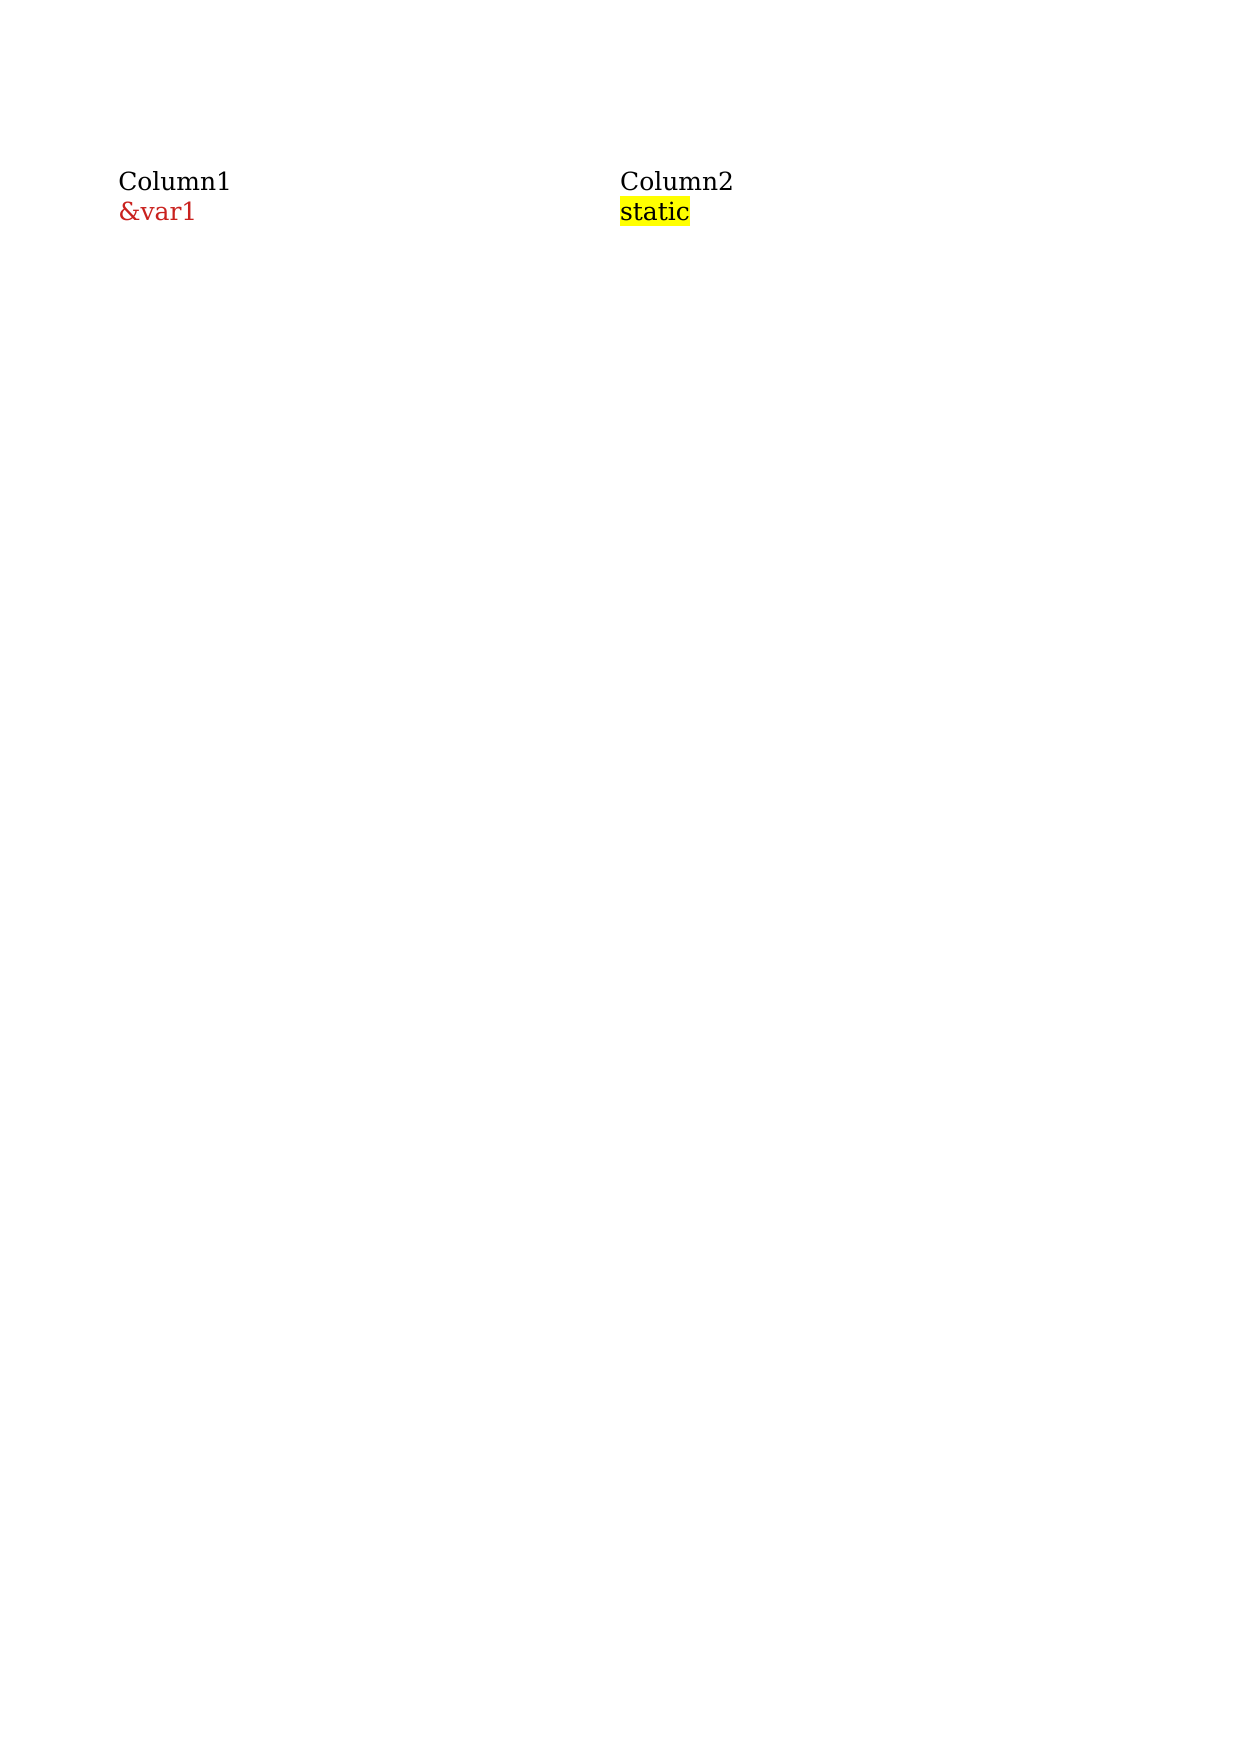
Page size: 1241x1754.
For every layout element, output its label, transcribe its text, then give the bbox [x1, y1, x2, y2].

table_cell &var1 [118, 196, 620, 226]
table_header Column2 [620, 166, 1122, 196]
table_header Column1 [118, 166, 620, 196]
table_cell static [620, 196, 1122, 226]
